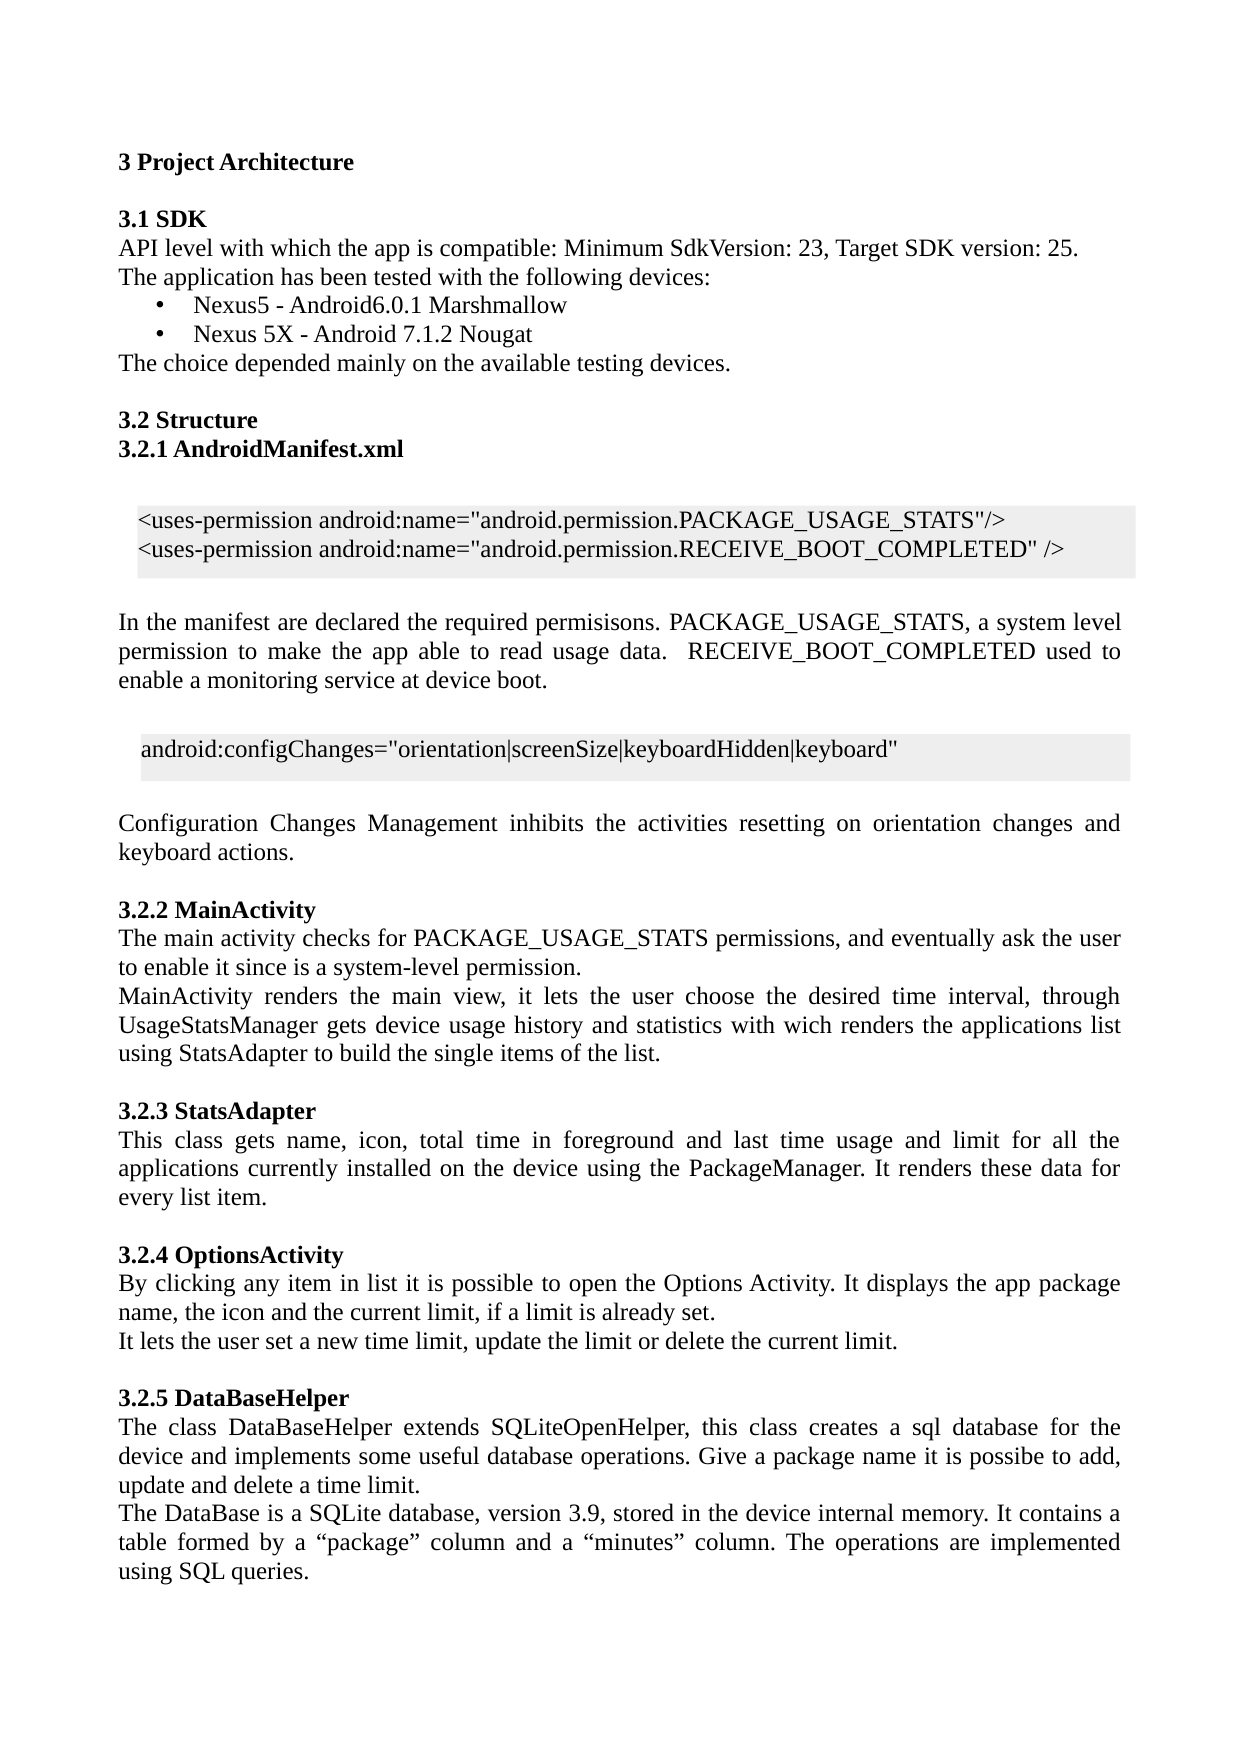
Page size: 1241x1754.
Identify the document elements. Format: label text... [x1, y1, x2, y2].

text 3.2.2 MainActivity [118, 895, 1122, 923]
text 3.1 SDK [118, 204, 1122, 233]
text The choice depended mainly on the available testing devices. [118, 348, 1122, 377]
list Nexus5 - Android6.0.1 Marshmallow [156, 291, 1122, 319]
text Configuration Changes Management inhibits the activities resetting on orientation changes and keyboard actions. [118, 808, 1122, 866]
text API level with which the app is compatible: Minimum SdkVersion: 23, Target SDK version: 25. [118, 233, 1122, 262]
text 3.2.4 OptionsActivity [118, 1240, 1122, 1268]
text 3.2.3 StatsAdapter [118, 1096, 1122, 1125]
text The main activity checks for PACKAGE_USAGE_STATS permissions, and eventually ask the user to enable it since is a system-level permission. [118, 923, 1122, 981]
text The application has been tested with the following devices: [118, 262, 1122, 291]
text 3.2 Structure [118, 406, 1122, 434]
text MainActivity renders the main view, it lets the user choose the desired time interval, through UsageStatsManager gets device usage history and statistics with wich renders the applications list using StatsAdapter to build the single items of the list. [118, 981, 1122, 1067]
text 3.2.1 AndroidManifest.xml [118, 434, 1122, 463]
text By clicking any item in list it is possible to open the Options Activity. It displays the app package name, the icon and the current limit, if a limit is already set. [118, 1268, 1122, 1326]
text This class gets name, icon, total time in foreground and last time usage and limit for all the applications currently installed on the device using the PackageManager. It renders these data for every list item. [118, 1125, 1122, 1211]
text It lets the user set a new time limit, update the limit or delete the current limit. [118, 1326, 1122, 1355]
text 3.2.5 DataBaseHelper [118, 1383, 1122, 1412]
text The class DataBaseHelper extends SQLiteOpenHelper, this class creates a sql database for the device and implements some useful database operations. Give a package name it is possibe to add, update and delete a time limit. [118, 1412, 1122, 1498]
text In the manifest are declared the required permisisons. PACKAGE_USAGE_STATS, a system level permission to make the app able to read usage data. RECEIVE_BOOT_COMPLETED used to enable a monitoring service at device boot. [118, 607, 1122, 693]
list Nexus 5X - Android 7.1.2 Nougat [156, 319, 1122, 348]
text 3 Project Architecture [118, 147, 1122, 176]
text The DataBase is a SQLite database, version 3.9, stored in the device internal memory. It contains a table formed by a “package” column and a “minutes” column. The operations are implemented using SQL queries. [118, 1498, 1122, 1585]
